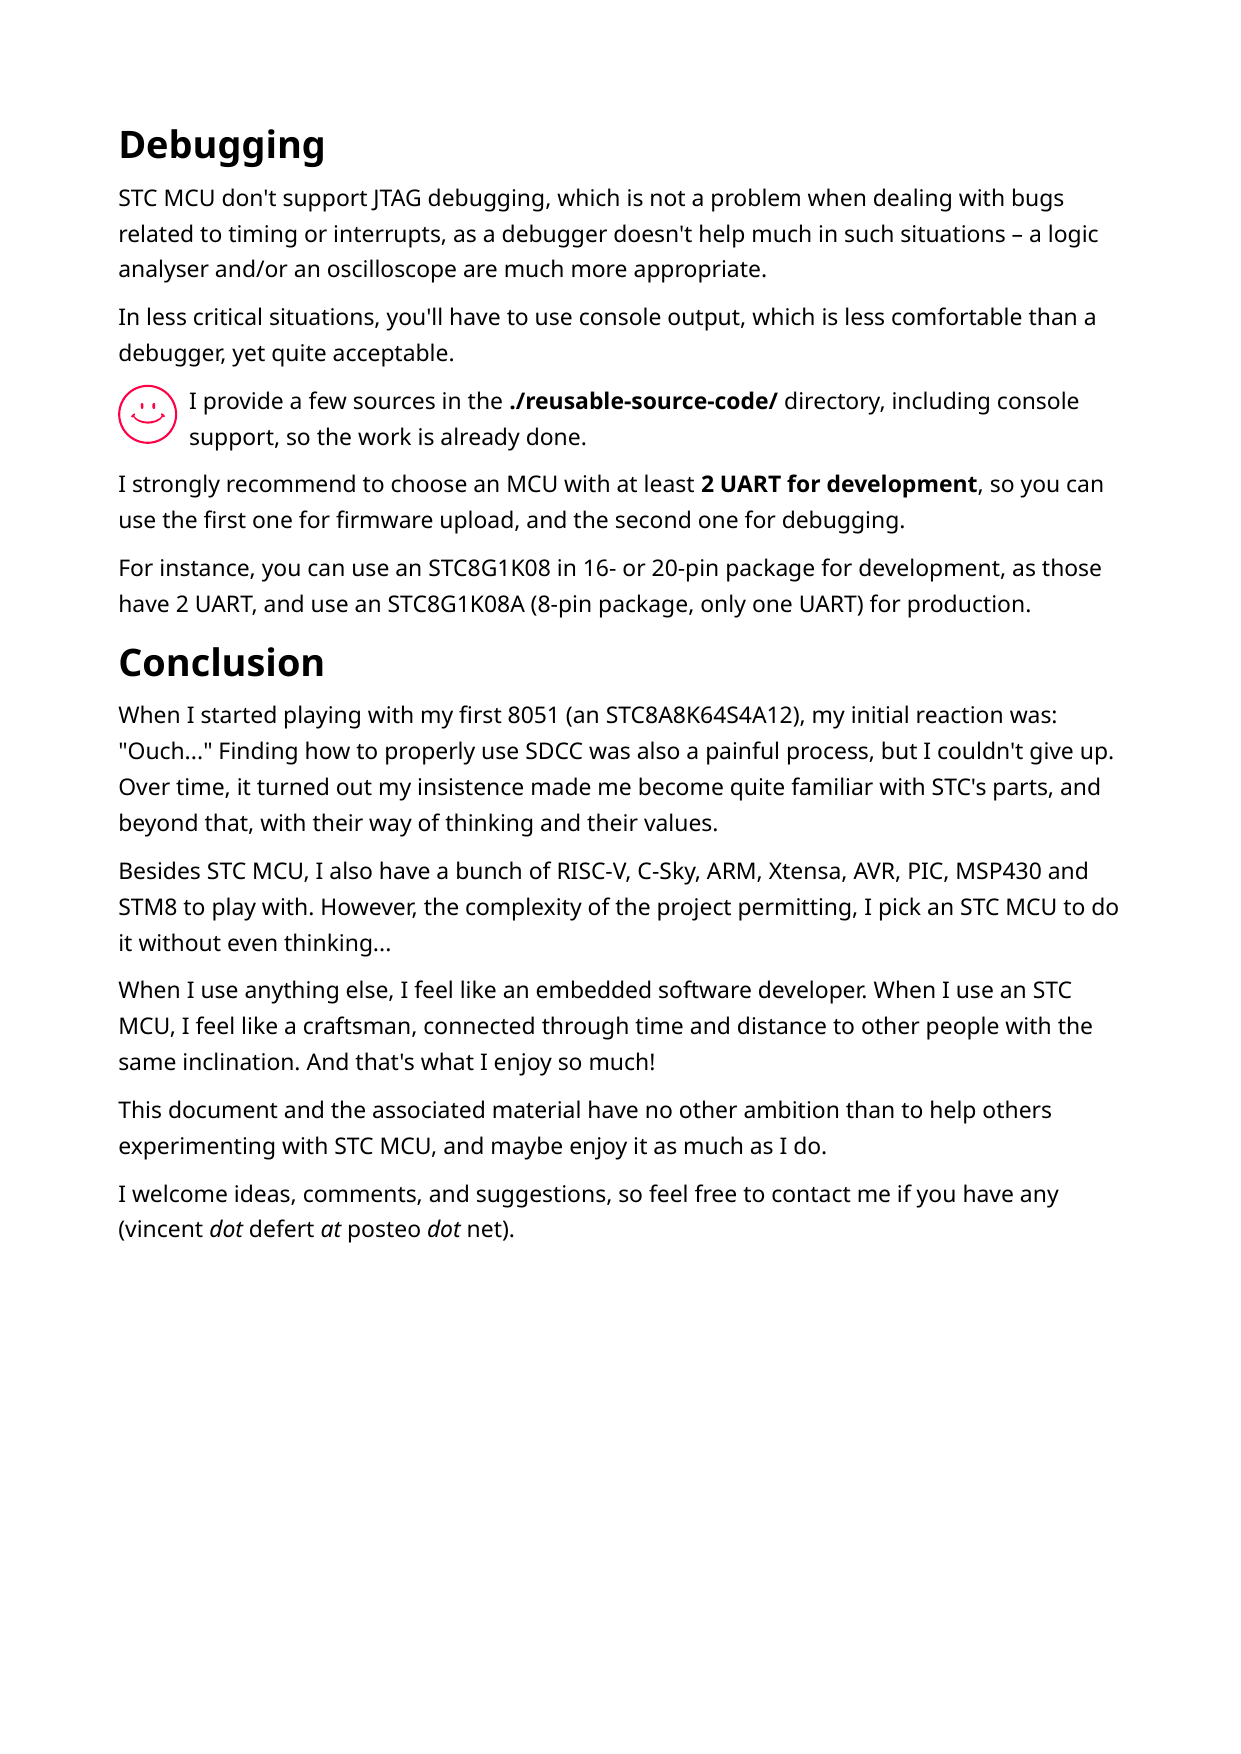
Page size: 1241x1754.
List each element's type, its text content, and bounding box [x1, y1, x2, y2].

subtitle Conclusion [118, 636, 1122, 687]
text Besides STC MCU, I also have a bunch of RISC-V, C-Sky, ARM, Xtensa, AVR, PIC, MSP430 and STM8 to play with. However, the complexity of the project permitting, I pick an STC MCU to do it without even thinking... [118, 855, 1122, 958]
text When I started playing with my first 8051 (an STC8A8K64S4A12), my initial reaction was: "Ouch..." Finding how to properly use SDCC was also a painful process, but I couldn't give up. Over time, it turned out my insistence made me become quite familiar with STC's parts, and beyond that, with their way of thinking and their values. [118, 699, 1122, 838]
text I provide a few sources in the ./reusable-source-code/ directory, including console support, so the work is already done. [118, 385, 1122, 452]
text I welcome ideas, comments, and suggestions, so feel free to contact me if you have any (vincent dot defert at posteo dot net). [118, 1177, 1122, 1245]
subtitle Debugging [118, 118, 1122, 170]
text In less critical situations, you'll have to use console output, which is less comfortable than a debugger, yet quite acceptable. [118, 301, 1122, 368]
text This document and the associated material have no other ambition than to help others experimenting with STC MCU, and maybe enjoy it as much as I do. [118, 1094, 1122, 1161]
text STC MCU don't support JTAG debugging, which is not a problem when dealing with bugs related to timing or interrupts, as a debugger doesn't help much in such situations – a logic analyser and/or an oscilloscope are much more appropriate. [118, 182, 1122, 285]
text I strongly recommend to choose an MCU with at least 2 UART for development, so you can use the first one for firmware upload, and the second one for debugging. [118, 468, 1122, 536]
text For instance, you can use an STC8G1K08 in 16- or 20-pin package for development, as those have 2 UART, and use an STC8G1K08A (8-pin package, only one UART) for production. [118, 552, 1122, 619]
text When I use anything else, I feel like an embedded software developer. When I use an STC MCU, I feel like a craftsman, connected through time and distance to other people with the same inclination. And that's what I enjoy so much! [118, 974, 1122, 1077]
